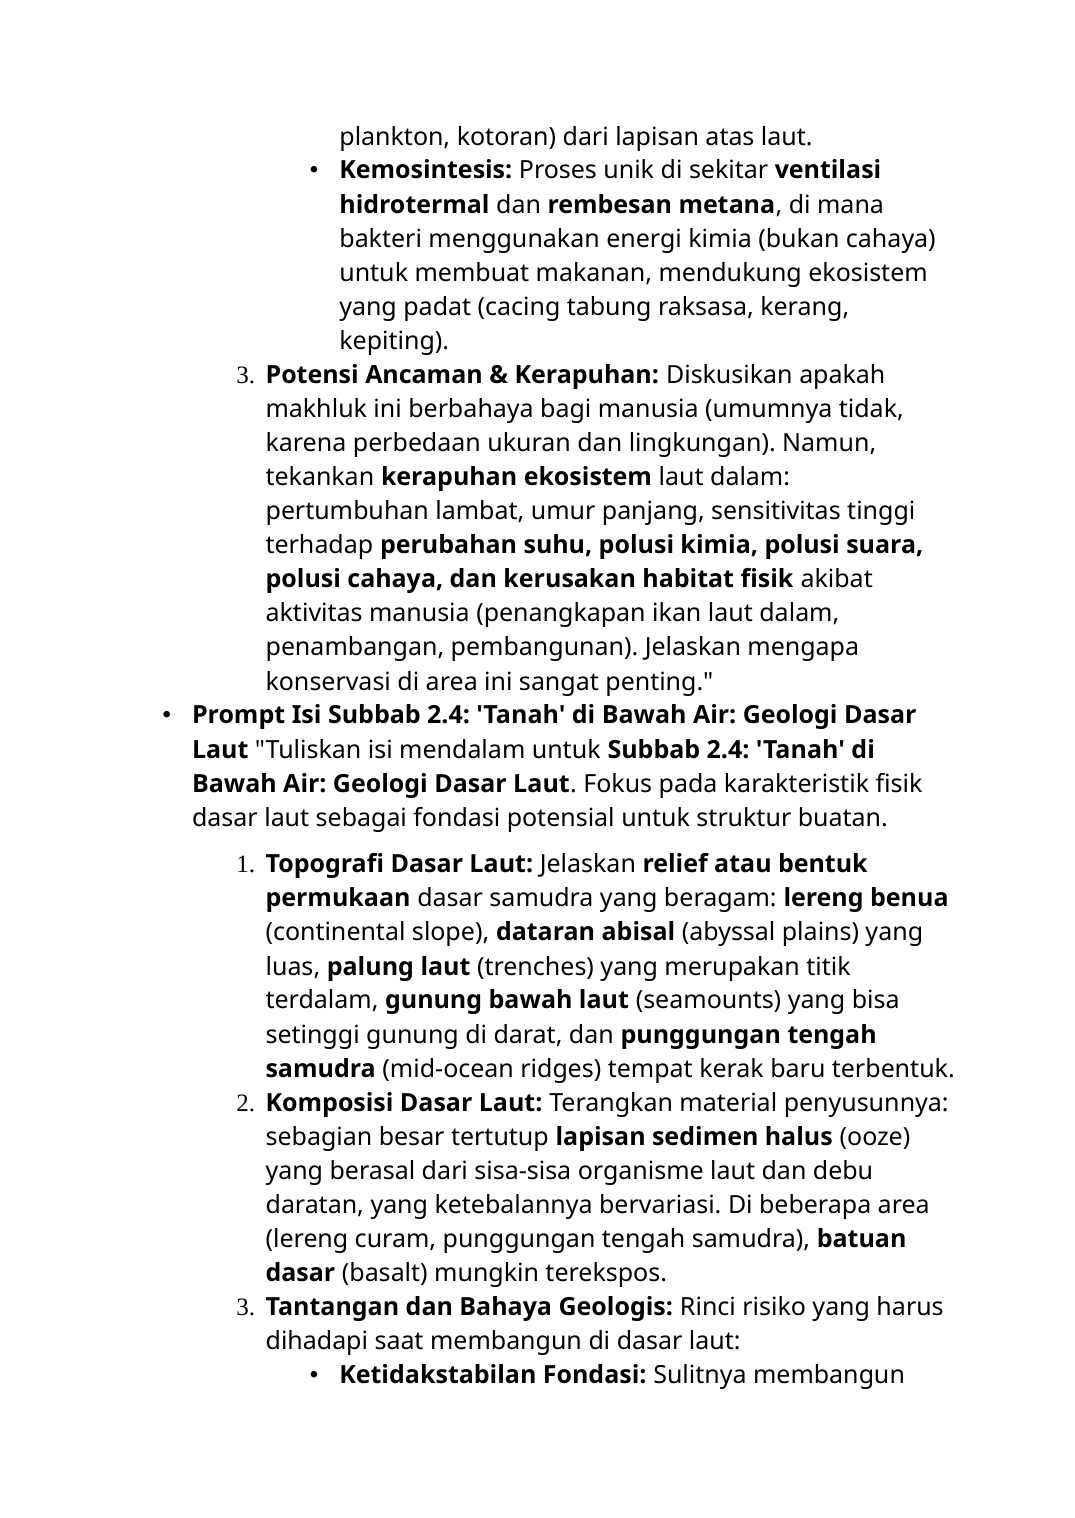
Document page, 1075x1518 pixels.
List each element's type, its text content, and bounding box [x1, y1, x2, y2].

list Ketidakstabilan Fondasi: Sulitnya membangun [309, 1357, 957, 1391]
list Kemosintesis: Proses unik di sekitar ventilasi hidrotermal dan rembesan metana, di mana bakteri menggunakan energi kimia (bukan cahaya) untuk membuat makanan, mendukung ekosistem yang padat (cacing tabung raksasa, kerang, kepiting). [309, 152, 957, 357]
list Topografi Dasar Laut: Jelaskan relief atau bentuk permukaan dasar samudra yang beragam: lereng benua (continental slope), dataran abisal (abyssal plains) yang luas, palung laut (trenches) yang merupakan titik terdalam, gunung bawah laut (seamounts) yang bisa setinggi gunung di darat, dan punggungan tengah samudra (mid-ocean ridges) tempat kerak baru terbentuk. [236, 846, 957, 1084]
list Prompt Isi Subbab 2.4: 'Tanah' di Bawah Air: Geologi Dasar Laut "Tuliskan isi mendalam untuk Subbab 2.4: 'Tanah' di Bawah Air: Geologi Dasar Laut. Fokus pada karakteristik fisik dasar laut sebagai fondasi potensial untuk struktur buatan. [162, 697, 957, 833]
list Tantangan dan Bahaya Geologis: Rinci risiko yang harus dihadapi saat membangun di dasar laut: [236, 1289, 957, 1357]
list plankton, kotoran) dari lapisan atas laut. [309, 118, 957, 152]
list Potensi Ancaman & Kerapuhan: Diskusikan apakah makhluk ini berbahaya bagi manusia (umumnya tidak, karena perbedaan ukuran dan lingkungan). Namun, tekankan kerapuhan ekosistem laut dalam: pertumbuhan lambat, umur panjang, sensitivitas tinggi terhadap perubahan suhu, polusi kimia, polusi suara, polusi cahaya, dan kerusakan habitat fisik akibat aktivitas manusia (penangkapan ikan laut dalam, penambangan, pembangunan). Jelaskan mengapa konservasi di area ini sangat penting." [236, 357, 957, 697]
list Komposisi Dasar Laut: Terangkan material penyusunnya: sebagian besar tertutup lapisan sedimen halus (ooze) yang berasal dari sisa-sisa organisme laut dan debu daratan, yang ketebalannya bervariasi. Di beberapa area (lereng curam, punggungan tengah samudra), batuan dasar (basalt) mungkin terekspos. [236, 1084, 957, 1289]
